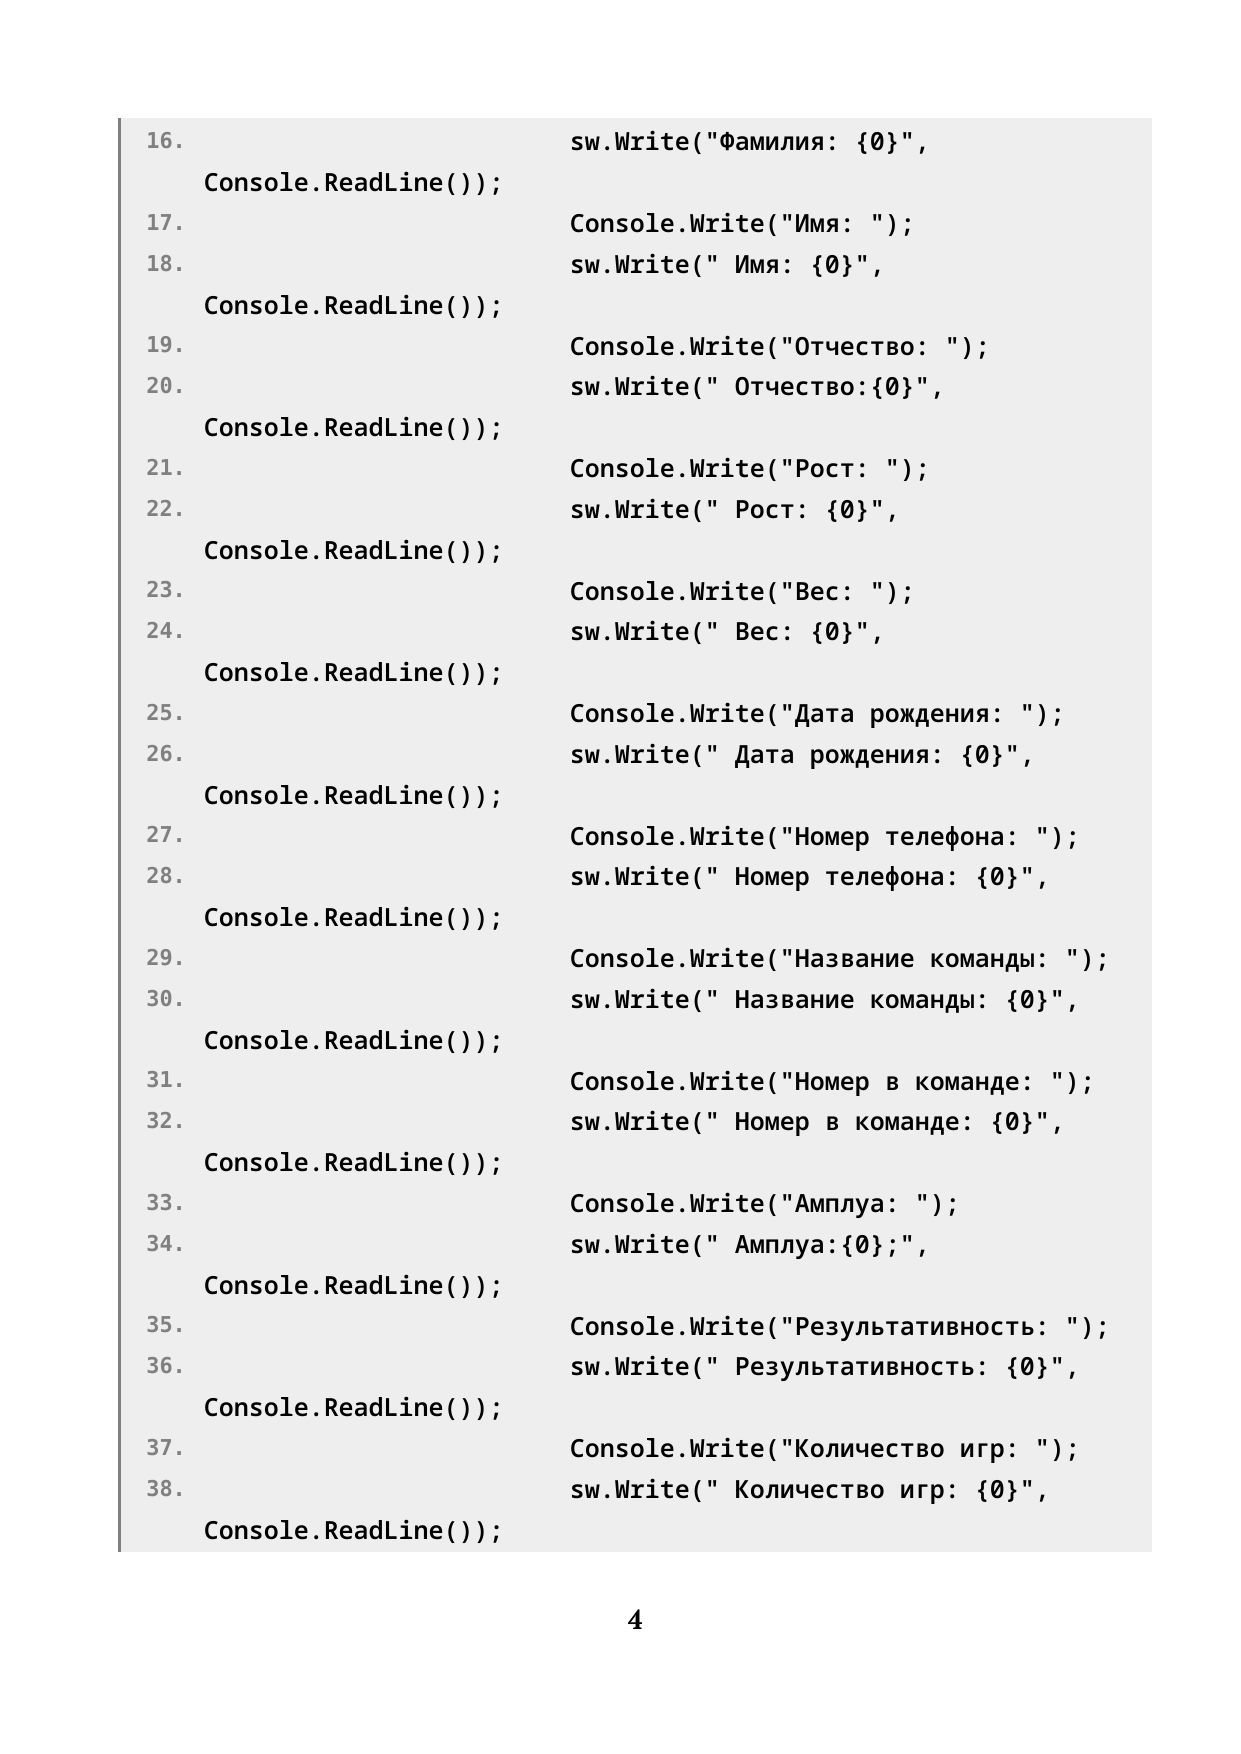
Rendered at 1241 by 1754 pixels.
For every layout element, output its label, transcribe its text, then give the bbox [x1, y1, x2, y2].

list Console.Write("Рост: "); [121, 445, 1152, 485]
list sw.Write(" Отчество:{0}", Console.ReadLine()); [121, 363, 1152, 444]
list Console.Write("Номер телефона: "); [121, 812, 1152, 852]
list Console.Write("Название команды: "); [121, 935, 1152, 975]
list sw.Write(" Амплуа:{0};", Console.ReadLine()); [121, 1221, 1152, 1301]
list Console.Write("Амплуа: "); [121, 1180, 1152, 1220]
list sw.Write(" Название команды: {0}", Console.ReadLine()); [121, 976, 1152, 1056]
list sw.Write(" Дата рождения: {0}", Console.ReadLine()); [121, 731, 1152, 811]
list sw.Write(" Рост: {0}", Console.ReadLine()); [121, 486, 1152, 566]
list sw.Write("Фамилия: {0}", Console.ReadLine()); [121, 118, 1152, 199]
list sw.Write(" Номер телефона: {0}", Console.ReadLine()); [121, 853, 1152, 934]
list sw.Write(" Количество игр: {0}", Console.ReadLine()); [121, 1466, 1152, 1552]
list sw.Write(" Результативность: {0}", Console.ReadLine()); [121, 1343, 1152, 1424]
list Console.Write("Дата рождения: "); [121, 690, 1152, 730]
list sw.Write(" Имя: {0}", Console.ReadLine()); [121, 241, 1152, 321]
list Console.Write("Вес: "); [121, 567, 1152, 607]
list Console.Write("Количество игр: "); [121, 1425, 1152, 1465]
list Console.Write("Отчество: "); [121, 322, 1152, 362]
list Console.Write("Имя: "); [121, 200, 1152, 240]
list sw.Write(" Номер в команде: {0}", Console.ReadLine()); [121, 1098, 1152, 1179]
list sw.Write(" Вес: {0}", Console.ReadLine()); [121, 608, 1152, 689]
list Console.Write("Результативность: "); [121, 1302, 1152, 1342]
list Console.Write("Номер в команде: "); [121, 1057, 1152, 1097]
